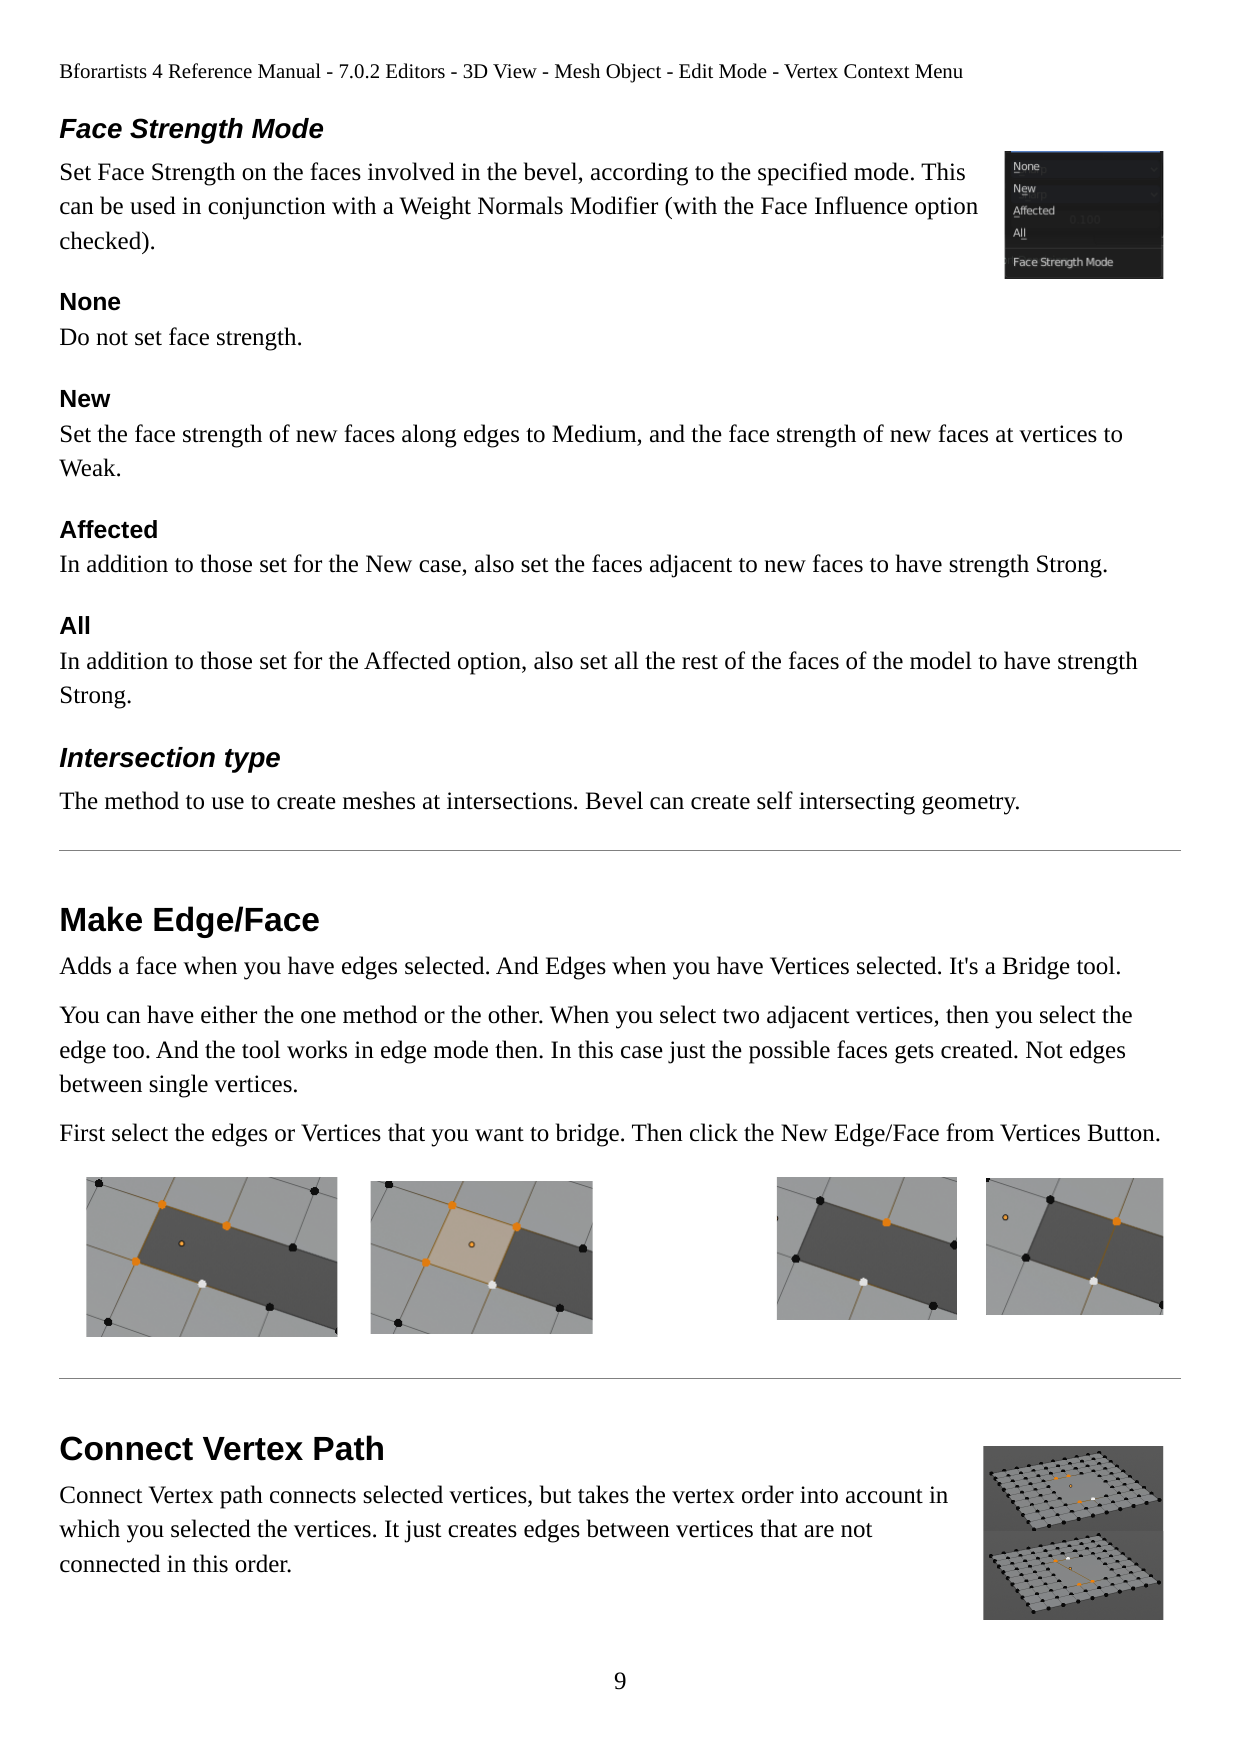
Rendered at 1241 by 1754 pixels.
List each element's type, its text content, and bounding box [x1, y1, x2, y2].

subtitle All [59, 611, 1181, 639]
text In addition to those set for the New case, also set the faces adjacent to new faces to have strength Strong. [59, 549, 1181, 578]
picture [983, 1446, 1164, 1620]
text First select the edges or Vertices that you want to bridge. Then click the New Edge/Face from Vertices Button. [59, 1118, 1181, 1147]
subtitle Connect Vertex Path [59, 1429, 1181, 1467]
subtitle Intersection type [59, 742, 1181, 774]
text The method to use to create meshes at intersections. Bevel can create self intersecting geometry. [59, 786, 1181, 815]
text Set the face strength of new faces along edges to Medium, and the face strength of new faces at vertices to Weak. [59, 419, 1181, 482]
text In addition to those set for the Affected option, also set all the rest of the faces of the model to have strength Strong. [59, 646, 1181, 709]
subtitle Make Edge/Face [59, 900, 1181, 939]
subtitle None [59, 287, 1181, 316]
picture [1004, 151, 1164, 279]
text Adds a face when you have edges selected. And Edges when you have Vertices selected. It's a Bridge tool. [59, 951, 1181, 980]
subtitle Affected [59, 515, 1181, 543]
picture [776, 1177, 957, 1320]
picture [86, 1177, 338, 1337]
subtitle New [59, 384, 1181, 412]
text Connect Vertex path connects selected vertices, but takes the vertex order into account in which you selected the vertices. It just creates edges between vertices that are not connected in this order. [59, 1480, 983, 1578]
text Do not set face strength. [59, 322, 1181, 351]
subtitle Face Strength Mode [59, 113, 1181, 144]
picture [370, 1181, 593, 1334]
picture [986, 1178, 1164, 1315]
text You can have either the one method or the other. When you select two adjacent vertices, then you select the edge too. And the tool works in edge mode then. In this case just the possible faces gets created. Not edges between single vertices. [59, 1001, 1181, 1098]
text Set Face Strength on the faces involved in the bevel, according to the specified mode. This can be used in conjunction with a Weight Normals Modifier (with the Face Influence option checked). [59, 157, 1004, 255]
